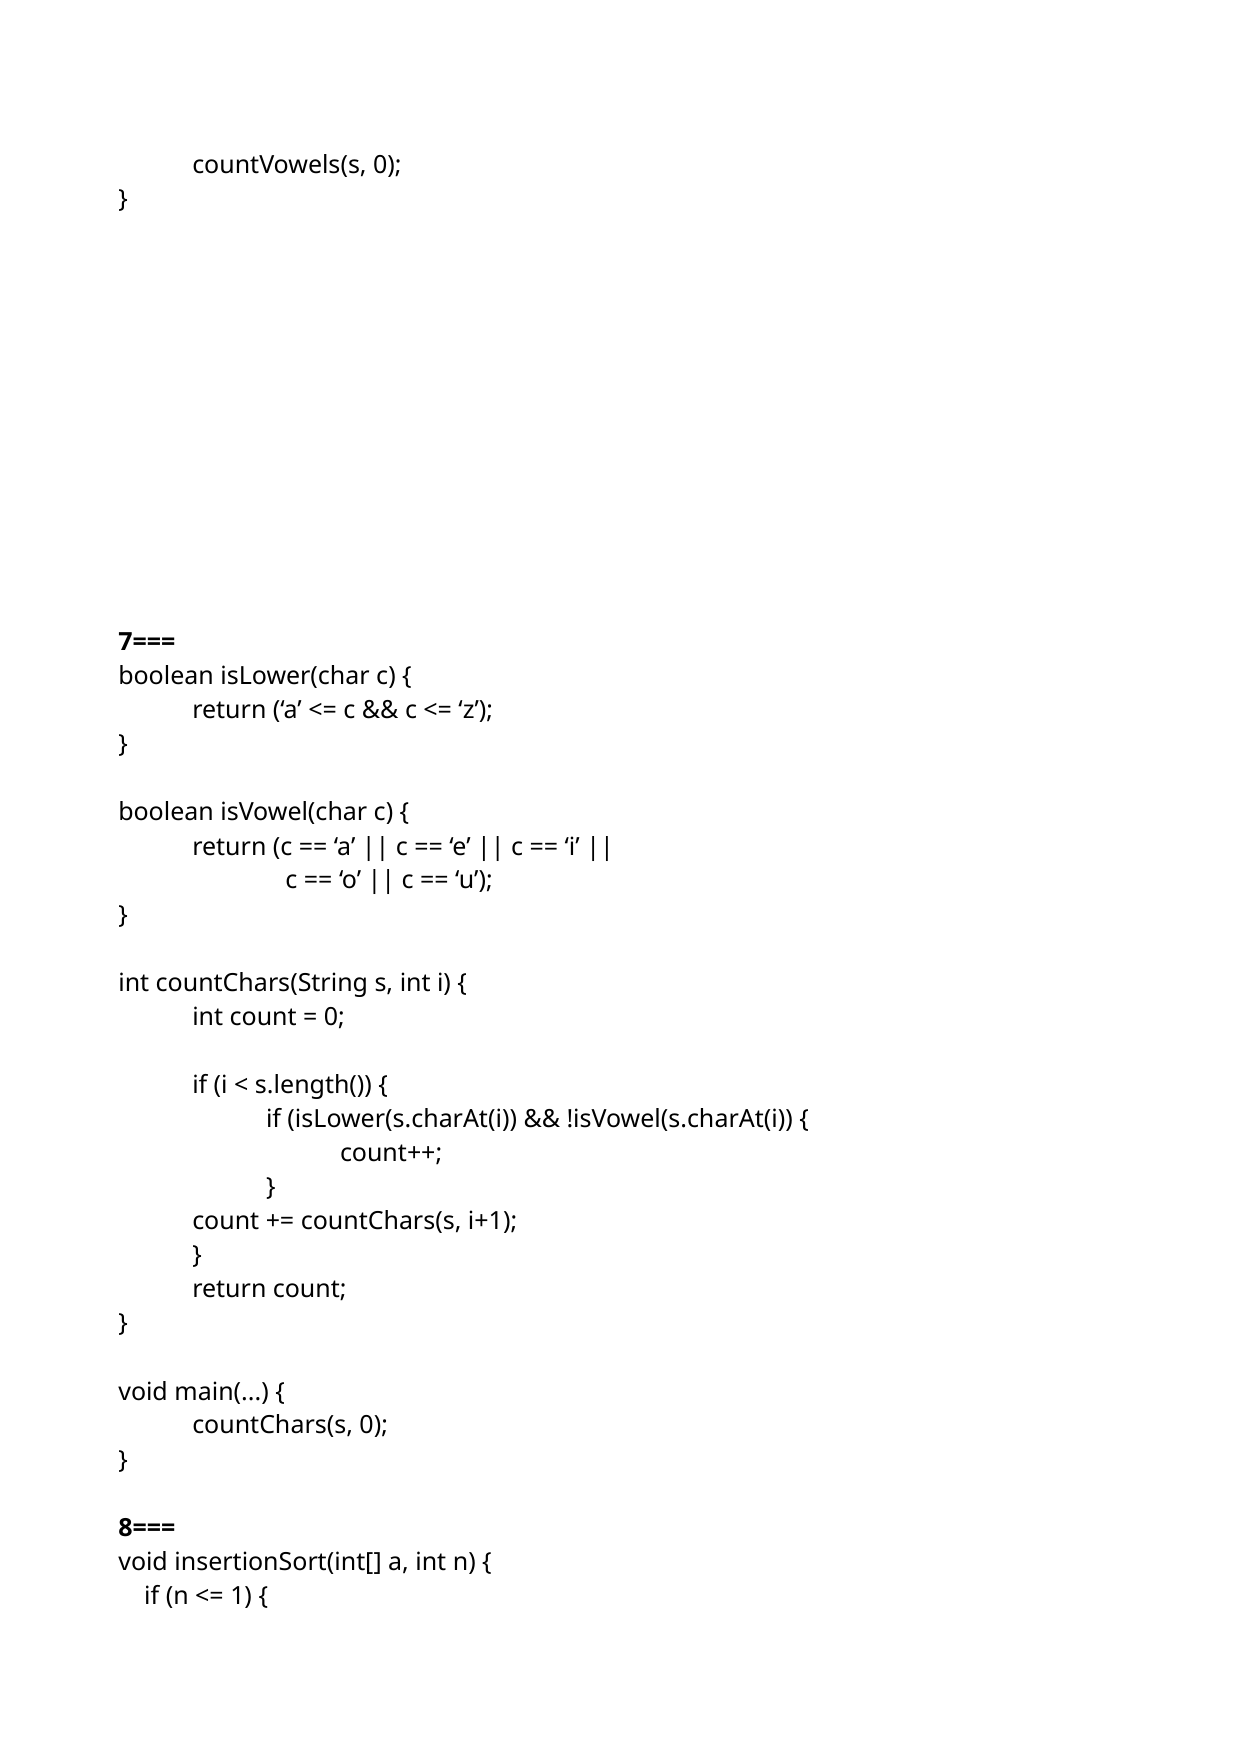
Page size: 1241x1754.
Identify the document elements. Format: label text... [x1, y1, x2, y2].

text count++; [118, 1135, 1122, 1169]
text return count; [118, 1271, 1122, 1305]
text c == ‘o’ || c == ‘u’); [118, 862, 1122, 896]
text 7=== [118, 624, 1122, 658]
text if (i < s.length()) { [118, 1067, 1122, 1101]
text countChars(s, 0); [118, 1407, 1122, 1441]
text 8=== [118, 1509, 1122, 1543]
text boolean isLower(char c) { [118, 658, 1122, 692]
text count += countChars(s, i+1); [118, 1203, 1122, 1237]
text int count = 0; [118, 998, 1122, 1032]
text int countChars(String s, int i) { [118, 964, 1122, 998]
text } [118, 896, 1122, 930]
text } [118, 726, 1122, 760]
text boolean isVowel(char c) { [118, 794, 1122, 828]
text return (c == ‘a’ || c == ‘e’ || c == ‘i’ || [118, 828, 1122, 862]
text } [118, 181, 1122, 215]
text } [118, 1305, 1122, 1339]
text if (isLower(s.charAt(i)) && !isVowel(s.charAt(i)) { [118, 1101, 1122, 1135]
text void main(...) { [118, 1373, 1122, 1407]
text } [118, 1169, 1122, 1203]
text } [118, 1237, 1122, 1271]
text return (‘a’ <= c && c <= ‘z’); [118, 692, 1122, 726]
text countVowels(s, 0); [118, 147, 1122, 181]
text if (n <= 1) { [118, 1577, 1122, 1612]
text } [118, 1441, 1122, 1475]
text void insertionSort(int[] a, int n) { [118, 1543, 1122, 1577]
